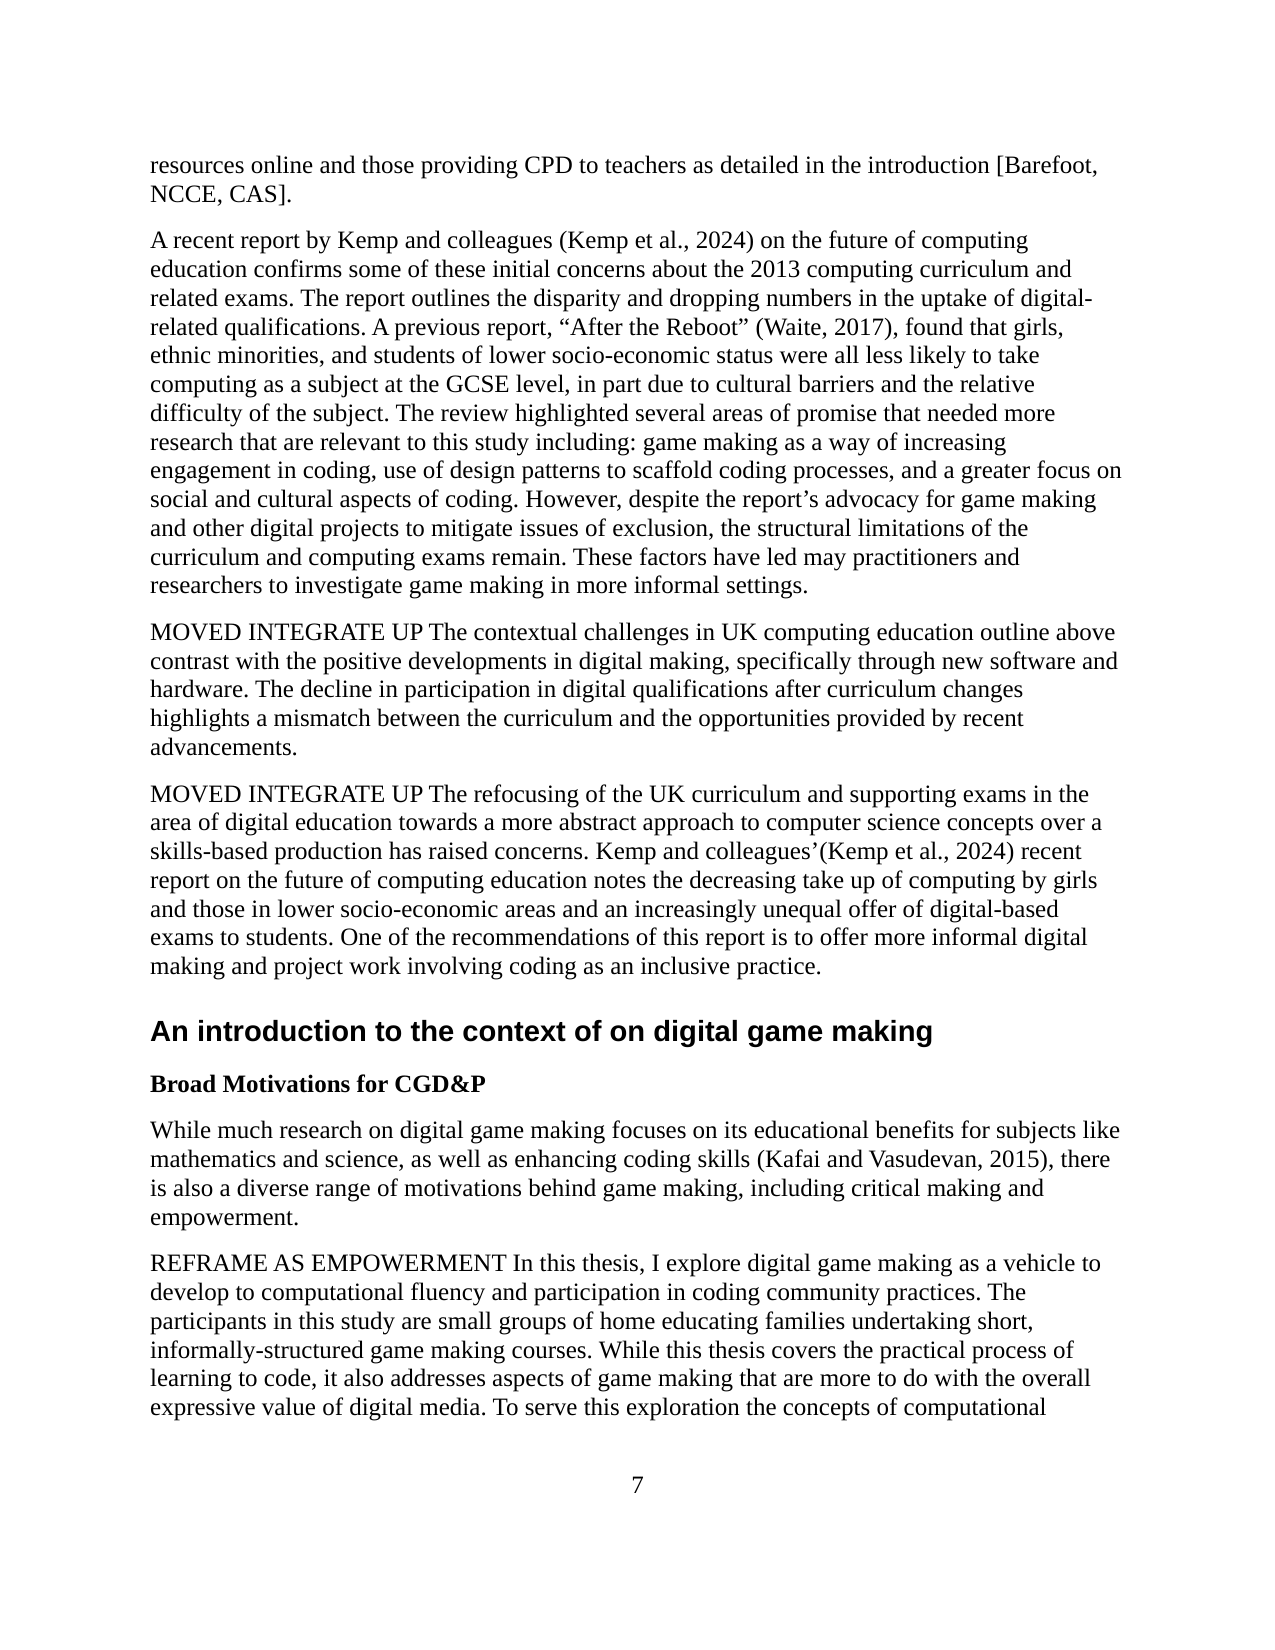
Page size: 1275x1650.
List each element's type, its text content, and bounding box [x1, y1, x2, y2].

text Broad Motivations for CGD&P [150, 1069, 1125, 1098]
text While much research on digital game making focuses on its educational benefits for subjects like mathematics and science, as well as enhancing coding skills (Kafai and Vasudevan, 2015), there is also a diverse range of motivations behind game making, including critical making and empowerment. [150, 1116, 1125, 1231]
text MOVED INTEGRATE UP The contextual challenges in UK computing education outline above contrast with the positive developments in digital making, specifically through new software and hardware. The decline in participation in digital qualifications after curriculum changes highlights a mismatch between the curriculum and the opportunities provided by recent advancements. [150, 617, 1125, 761]
text MOVED INTEGRATE UP The refocusing of the UK curriculum and supporting exams in the area of digital education towards a more abstract approach to computer science concepts over a skills-based production has raised concerns. Kemp and colleagues’(Kemp et al., 2024) recent report on the future of computing education notes the decreasing take up of computing by girls and those in lower socio-economic areas and an increasingly unequal offer of digital-based exams to students. One of the recommendations of this report is to offer more informal digital making and project work involving coding as an inclusive practice. [150, 779, 1125, 980]
text A recent report by Kemp and colleagues (Kemp et al., 2024) on the future of computing education confirms some of these initial concerns about the 2013 computing curriculum and related exams. The report outlines the disparity and dropping numbers in the uptake of digital-related qualifications. A previous report, “After the Reboot” (Waite, 2017), found that girls, ethnic minorities, and students of lower socio-economic status were all less likely to take computing as a subject at the GCSE level, in part due to cultural barriers and the relative difficulty of the subject. The review highlighted several areas of promise that needed more research that are relevant to this study including: game making as a way of increasing engagement in coding, use of design patterns to scaffold coding processes, and a greater focus on social and cultural aspects of coding. However, despite the report’s advocacy for game making and other digital projects to mitigate issues of exclusion, the structural limitations of the curriculum and computing exams remain. These factors have led may practitioners and researchers to investigate game making in more informal settings. [150, 225, 1125, 599]
subtitle An introduction to the context of on digital game making [150, 1014, 1125, 1047]
text resources online and those providing CPD to teachers as detailed in the introduction [Barefoot, NCCE, CAS]. [150, 150, 1125, 207]
text REFRAME AS EMPOWERMENT In this thesis, I explore digital game making as a vehicle to develop to computational fluency and participation in coding community practices. The participants in this study are small groups of home educating families undertaking short, informally-structured game making courses. While this thesis covers the practical process of learning to code, it also addresses aspects of game making that are more to do with the overall expressive value of digital media. To serve this exploration the concepts of computational [150, 1248, 1125, 1421]
